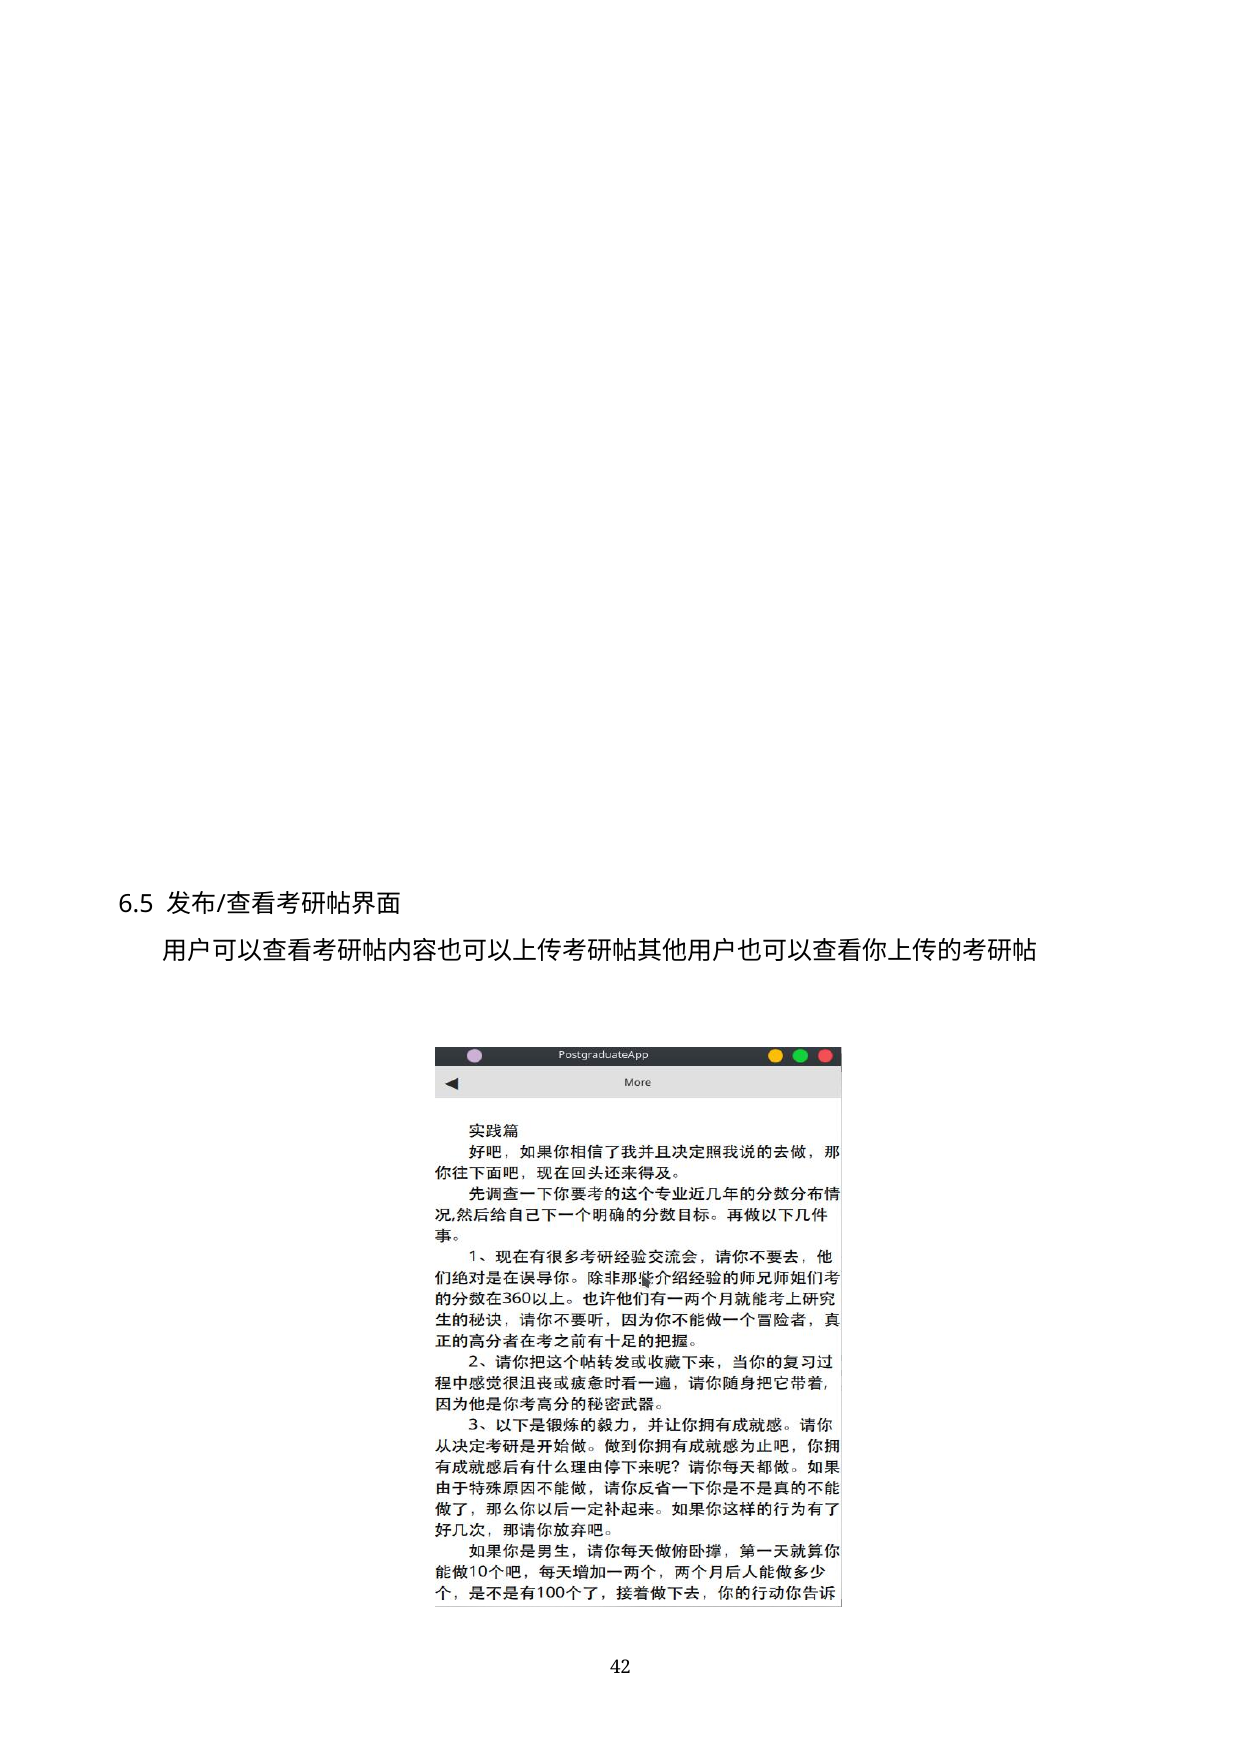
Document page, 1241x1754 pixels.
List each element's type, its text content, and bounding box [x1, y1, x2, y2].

subtitle 6.5 发布/查看考研帖界面 [58, 885, 1122, 919]
picture [435, 1047, 842, 1607]
text 用户可以查看考研帖内容也可以上传考研帖其他用户也可以查看你上传的考研帖 [58, 932, 1122, 967]
